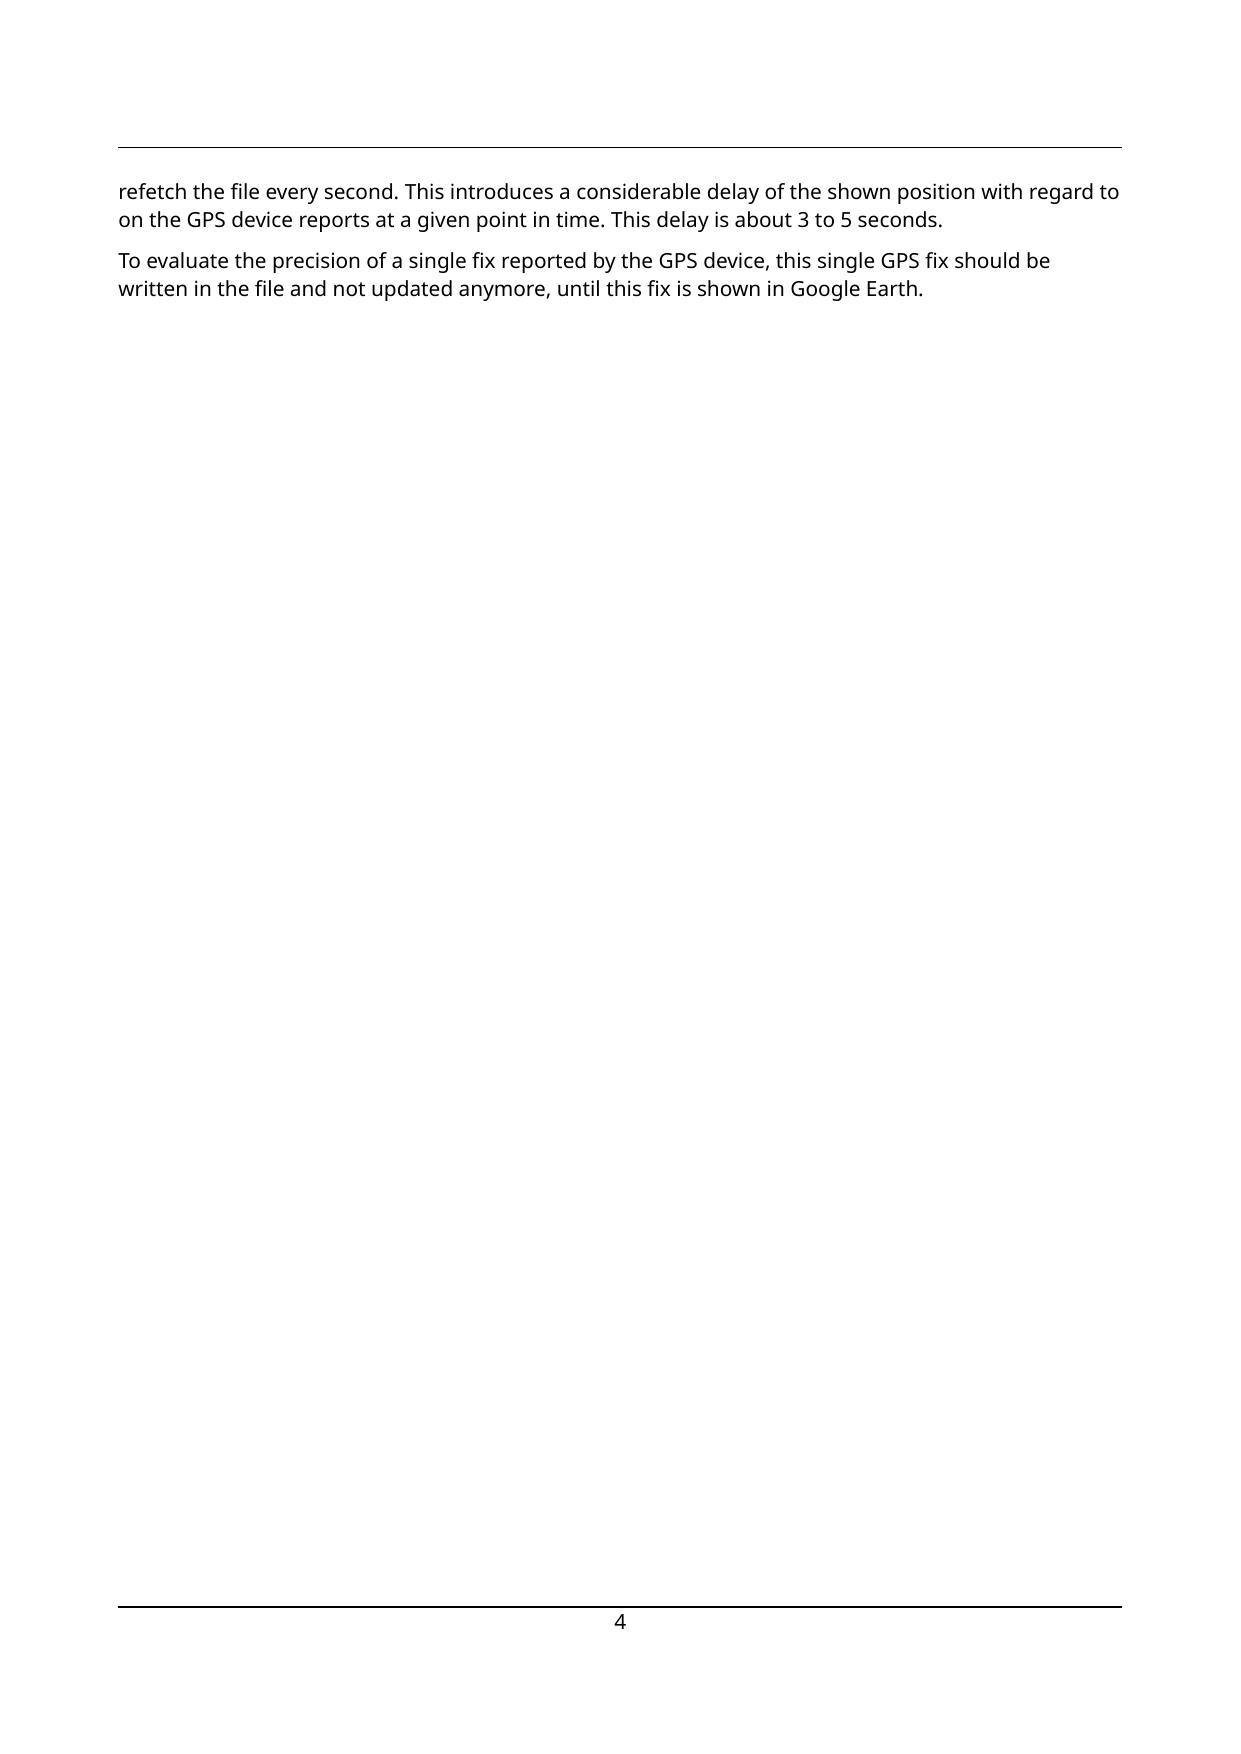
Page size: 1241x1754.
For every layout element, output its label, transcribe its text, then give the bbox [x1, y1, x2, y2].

text To evaluate the precision of a single fix reported by the GPS device, this single GPS fix should be written in the file and not updated anymore, until this fix is shown in Google Earth. [118, 246, 1122, 303]
text refetch the file every second. This introduces a considerable delay of the shown position with regard to on the GPS device reports at a given point in time. This delay is about 3 to 5 seconds. [118, 177, 1122, 234]
